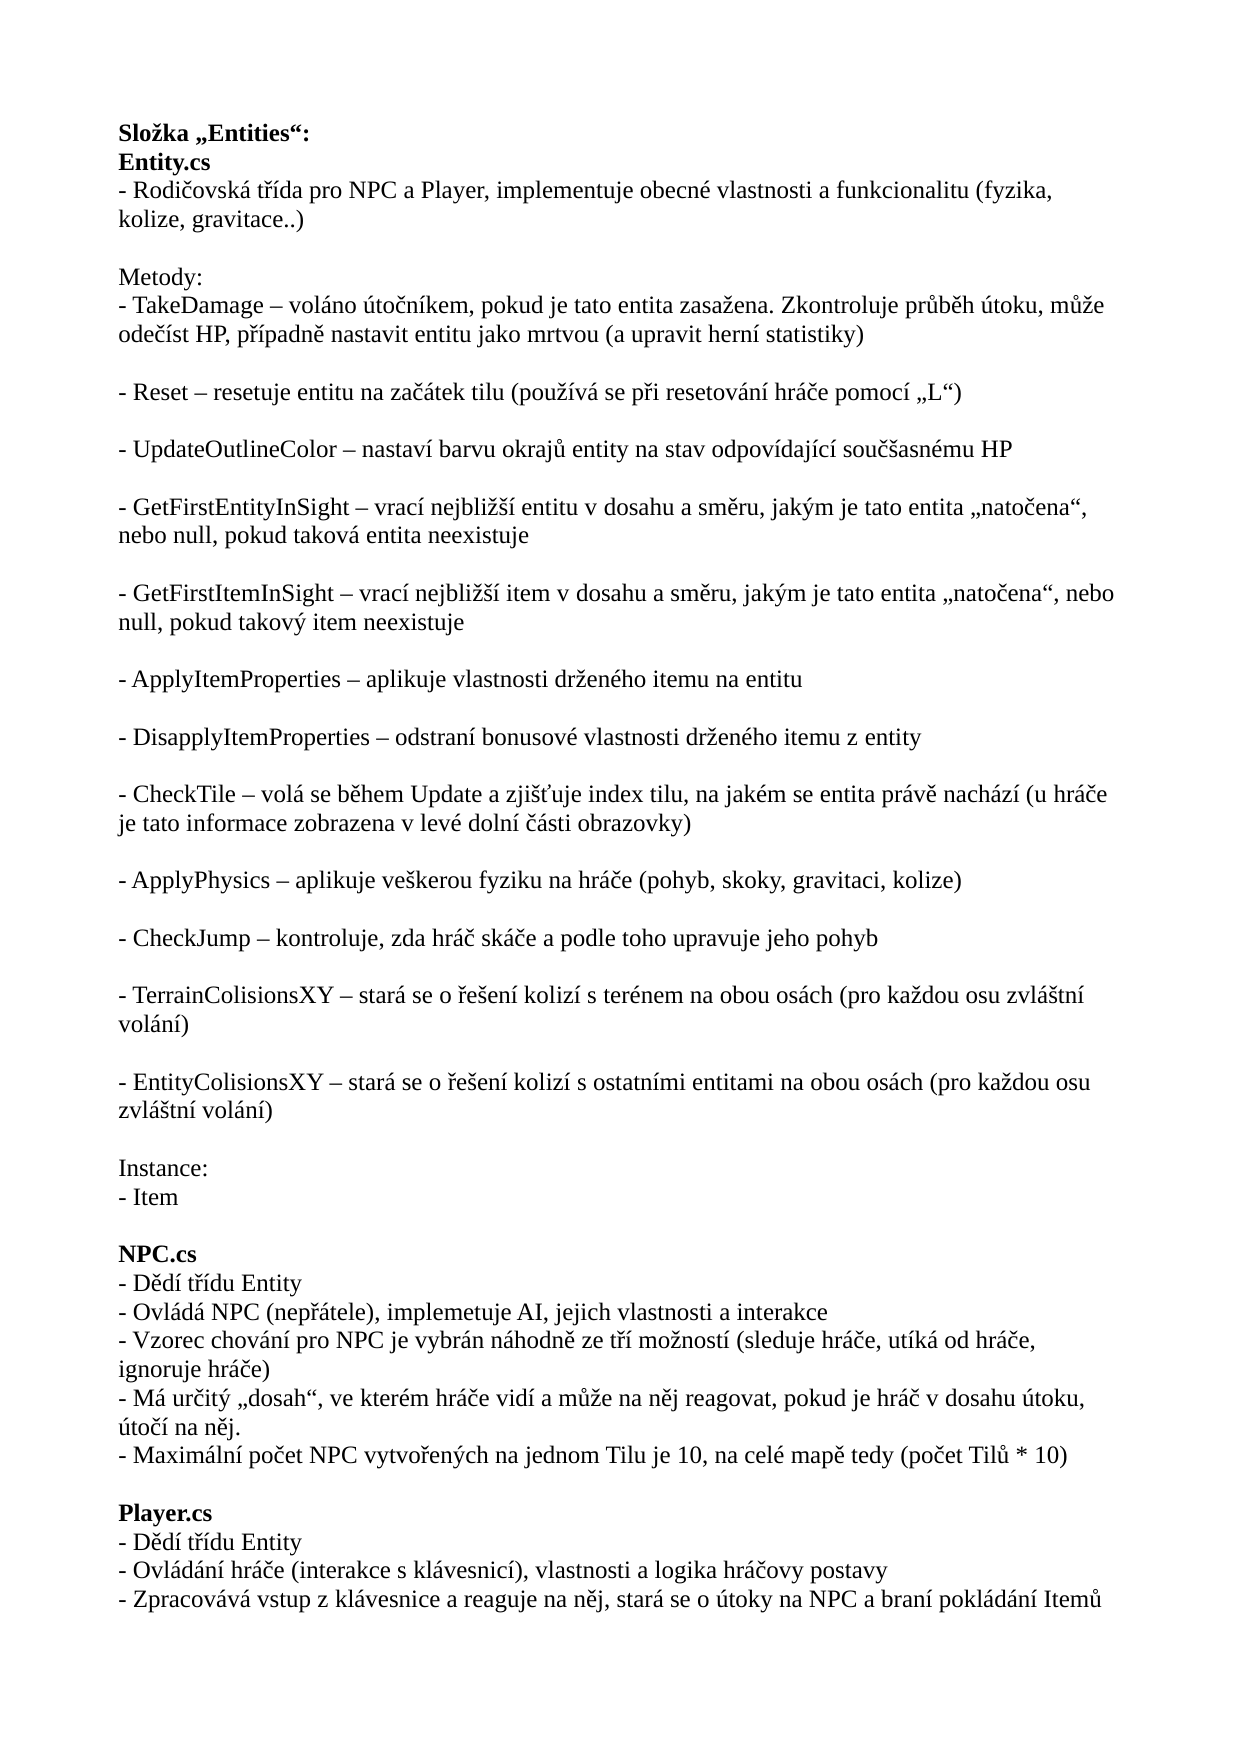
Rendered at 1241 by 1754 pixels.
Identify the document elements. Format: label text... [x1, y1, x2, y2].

text - DisapplyItemProperties – odstraní bonusové vlastnosti drženého itemu z entity [118, 722, 1122, 751]
text Metody: [118, 262, 1122, 291]
text Entity.cs [118, 147, 1122, 176]
text Instance: [118, 1153, 1122, 1182]
text - Maximální počet NPC vytvořených na jednom Tilu je 10, na celé mapě tedy (počet Tilů * 10) [118, 1441, 1122, 1469]
text Složka „Entities“: [118, 118, 1122, 147]
text - Item [118, 1182, 1122, 1211]
text - GetFirstEntityInSight – vrací nejbližší entitu v dosahu a směru, jakým je tato entita „natočena“, nebo null, pokud taková entita neexistuje [118, 492, 1122, 549]
text - Dědí třídu Entity - Ovládání hráče (interakce s klávesnicí), vlastnosti a logika hráčovy postavy [118, 1527, 1122, 1584]
text Player.cs [118, 1469, 1122, 1527]
text NPC.cs [118, 1239, 1122, 1268]
text - Reset – resetuje entitu na začátek tilu (používá se při resetování hráče pomocí „L“) [118, 377, 1122, 406]
text - TakeDamage – voláno útočníkem, pokud je tato entita zasažena. Zkontroluje průběh útoku, může odečíst HP, případně nastavit entitu jako mrtvou (a upravit herní statistiky) [118, 291, 1122, 348]
text - Rodičovská třída pro NPC a Player, implementuje obecné vlastnosti a funkcionalitu (fyzika, kolize, gravitace..) [118, 176, 1122, 262]
text - ApplyItemProperties – aplikuje vlastnosti drženého itemu na entitu [118, 664, 1122, 693]
text - EntityColisionsXY – stará se o řešení kolizí s ostatními entitami na obou osách (pro každou osu zvláštní volání) [118, 1067, 1122, 1124]
text - Dědí třídu Entity - Ovládá NPC (nepřátele), implemetuje AI, jejich vlastnosti a interakce - Vzorec chování pro NPC je vybrán náhodně ze tří možností (sleduje hráče, utíká od hráče, ignoruje hráče) - Má určitý „dosah“, ve kterém hráče vidí a může na něj reagovat, pokud je hráč v dosahu útoku, útočí na něj. [118, 1268, 1122, 1441]
text - GetFirstItemInSight – vrací nejbližší item v dosahu a směru, jakým je tato entita „natočena“, nebo null, pokud takový item neexistuje [118, 578, 1122, 636]
text - UpdateOutlineColor – nastaví barvu okrajů entity na stav odpovídající součšasnému HP [118, 434, 1122, 463]
text - CheckTile – volá se během Update a zjišťuje index tilu, na jakém se entita právě nachází (u hráče je tato informace zobrazena v levé dolní části obrazovky) [118, 779, 1122, 837]
text - Zpracovává vstup z klávesnice a reaguje na něj, stará se o útoky na NPC a braní pokládání Itemů [118, 1584, 1122, 1613]
text - TerrainColisionsXY – stará se o řešení kolizí s terénem na obou osách (pro každou osu zvláštní volání) [118, 981, 1122, 1038]
text - CheckJump – kontroluje, zda hráč skáče a podle toho upravuje jeho pohyb [118, 923, 1122, 952]
text - ApplyPhysics – aplikuje veškerou fyziku na hráče (pohyb, skoky, gravitaci, kolize) [118, 866, 1122, 894]
